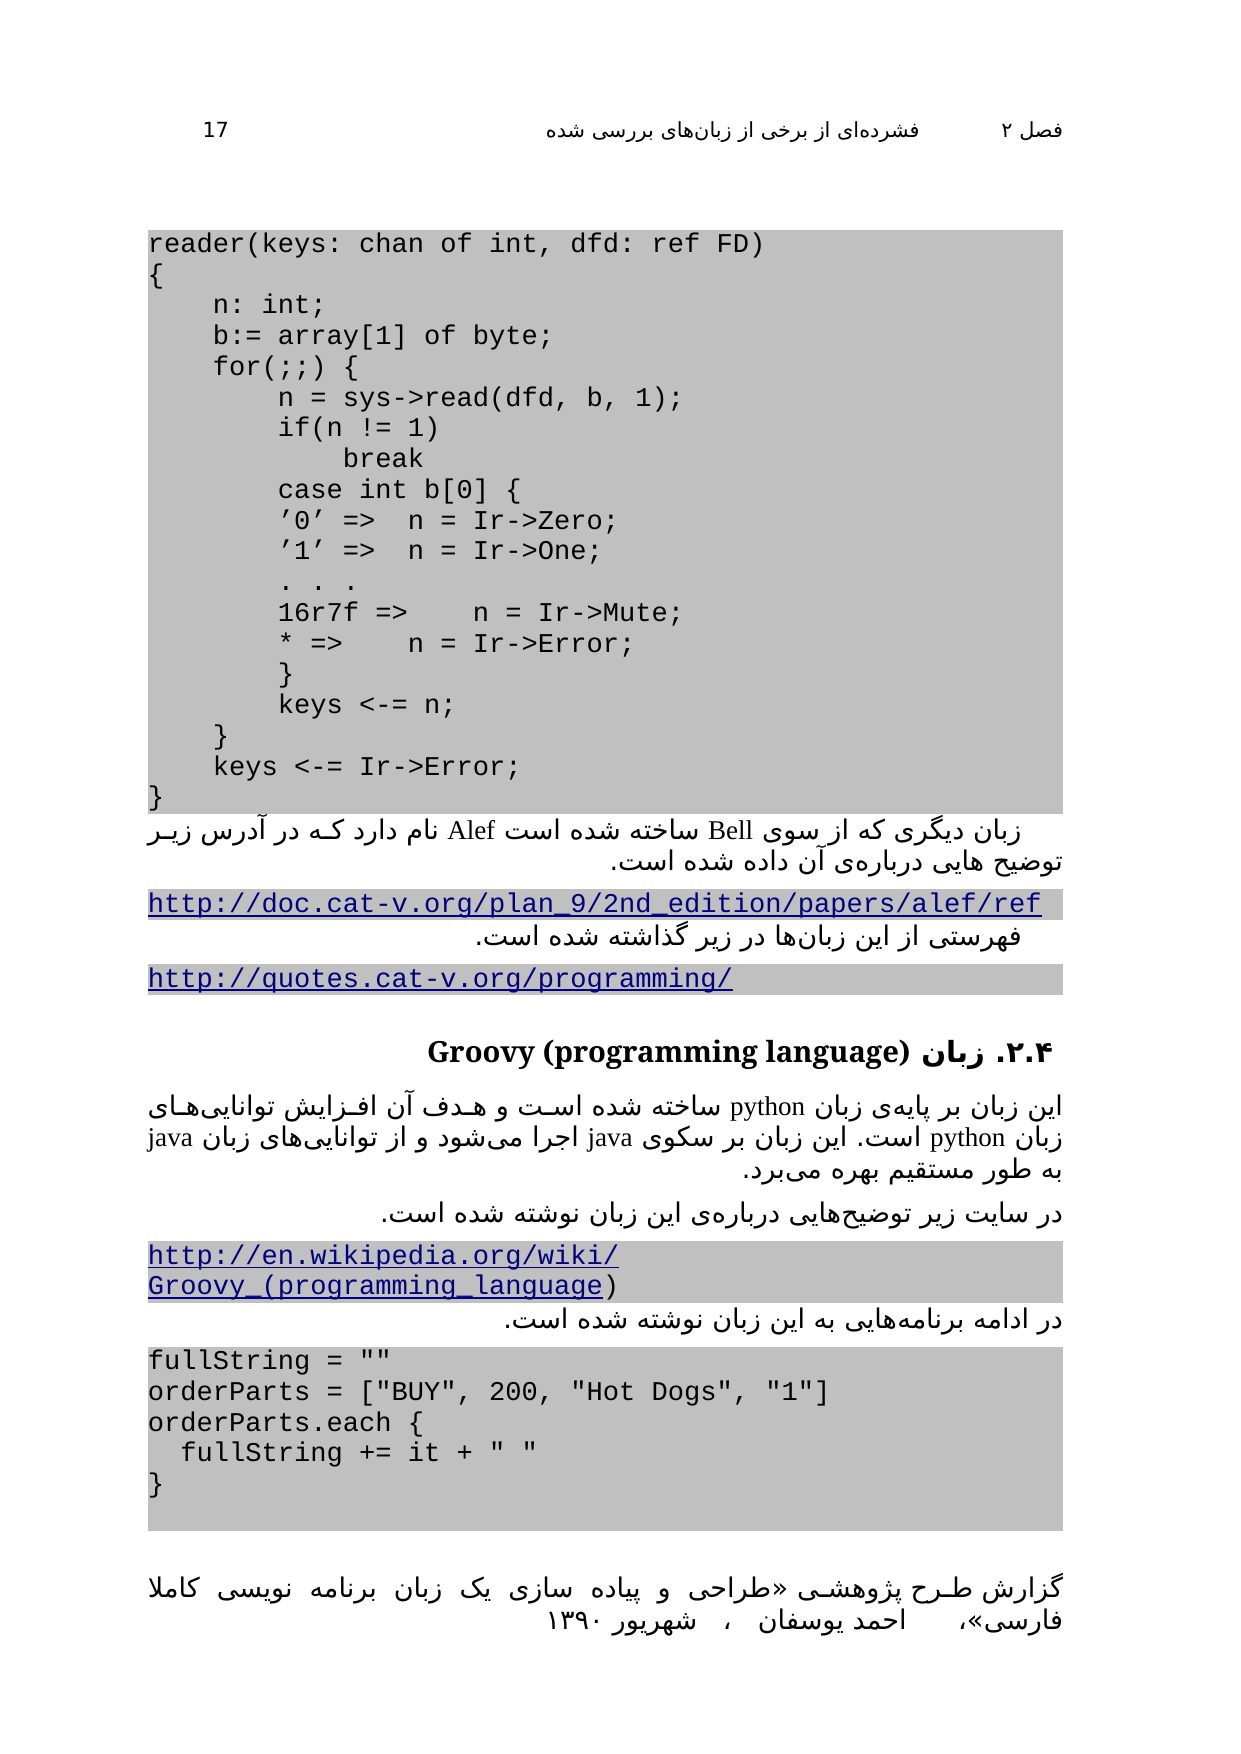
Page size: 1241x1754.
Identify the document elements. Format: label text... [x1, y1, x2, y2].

text فهرستی از این زبان‌ها در زیر گذاشته شده است. [148, 920, 1063, 952]
text در سایت زیر توضیح‌هایی درباره‌ی این زبان نوشته شده است. [148, 1197, 1063, 1229]
text } [148, 1470, 1063, 1501]
text . . . [148, 568, 1063, 599]
text } [148, 783, 1063, 814]
text * => n = Ir->Error; [148, 629, 1063, 660]
text } [148, 660, 1063, 691]
text keys <-= Ir->Error; [148, 752, 1063, 783]
text { [148, 261, 1063, 291]
text orderParts = ["BUY", 200, "Hot Dogs", "1"] [148, 1378, 1063, 1408]
text if(n != 1) [148, 414, 1063, 445]
text http://doc.cat-v.org/plan_9/2nd_edition/papers/alef/ref [148, 889, 1063, 920]
text keys <-= n; [148, 691, 1063, 722]
text در ادامه برنامه‌هایی به این زبان نوشته شده است. [148, 1303, 1063, 1334]
text این زبان بر پایه‌ی زبان python ساخته شده است و هدف آن افزایش توانایی‌های زبان python است. این زبان بر سکوی java اجرا می‌شود و از توانایی‌های زبان java به طور مستقیم بهره می‌برد. [148, 1090, 1063, 1185]
text reader(keys: chan of int, dfd: ref FD) [148, 230, 1063, 261]
text n = sys->read(dfd, b, 1); [148, 383, 1063, 414]
text break [148, 445, 1063, 476]
text b:= array[1] of byte; [148, 322, 1063, 353]
text 16r7f => n = Ir->Mute; [148, 599, 1063, 629]
text http://quotes.cat-v.org/programming/ [148, 964, 1063, 995]
text fullString = "" [148, 1347, 1063, 1378]
text for(;;) { [148, 353, 1063, 383]
text http://en.wikipedia.org/wiki/Groovy_(programming_language) [148, 1241, 1063, 1303]
text n: int; [148, 291, 1063, 322]
text زبان دیگری که از سوی Bell ساخته شده است Alef نام دارد که در آدرس زیر توضیح هایی درباره‌ی آن داده شده است. [148, 814, 1063, 877]
text ’0’ => n = Ir->Zero; [148, 506, 1063, 537]
text fullString += it + " " [148, 1439, 1063, 1470]
subtitle زبان Groovy (programming language)‎ [148, 1032, 1063, 1071]
text orderParts.each { [148, 1408, 1063, 1439]
text ’1’ => n = Ir->One; [148, 537, 1063, 568]
text case int b[0] { [148, 476, 1063, 506]
text } [148, 722, 1063, 752]
